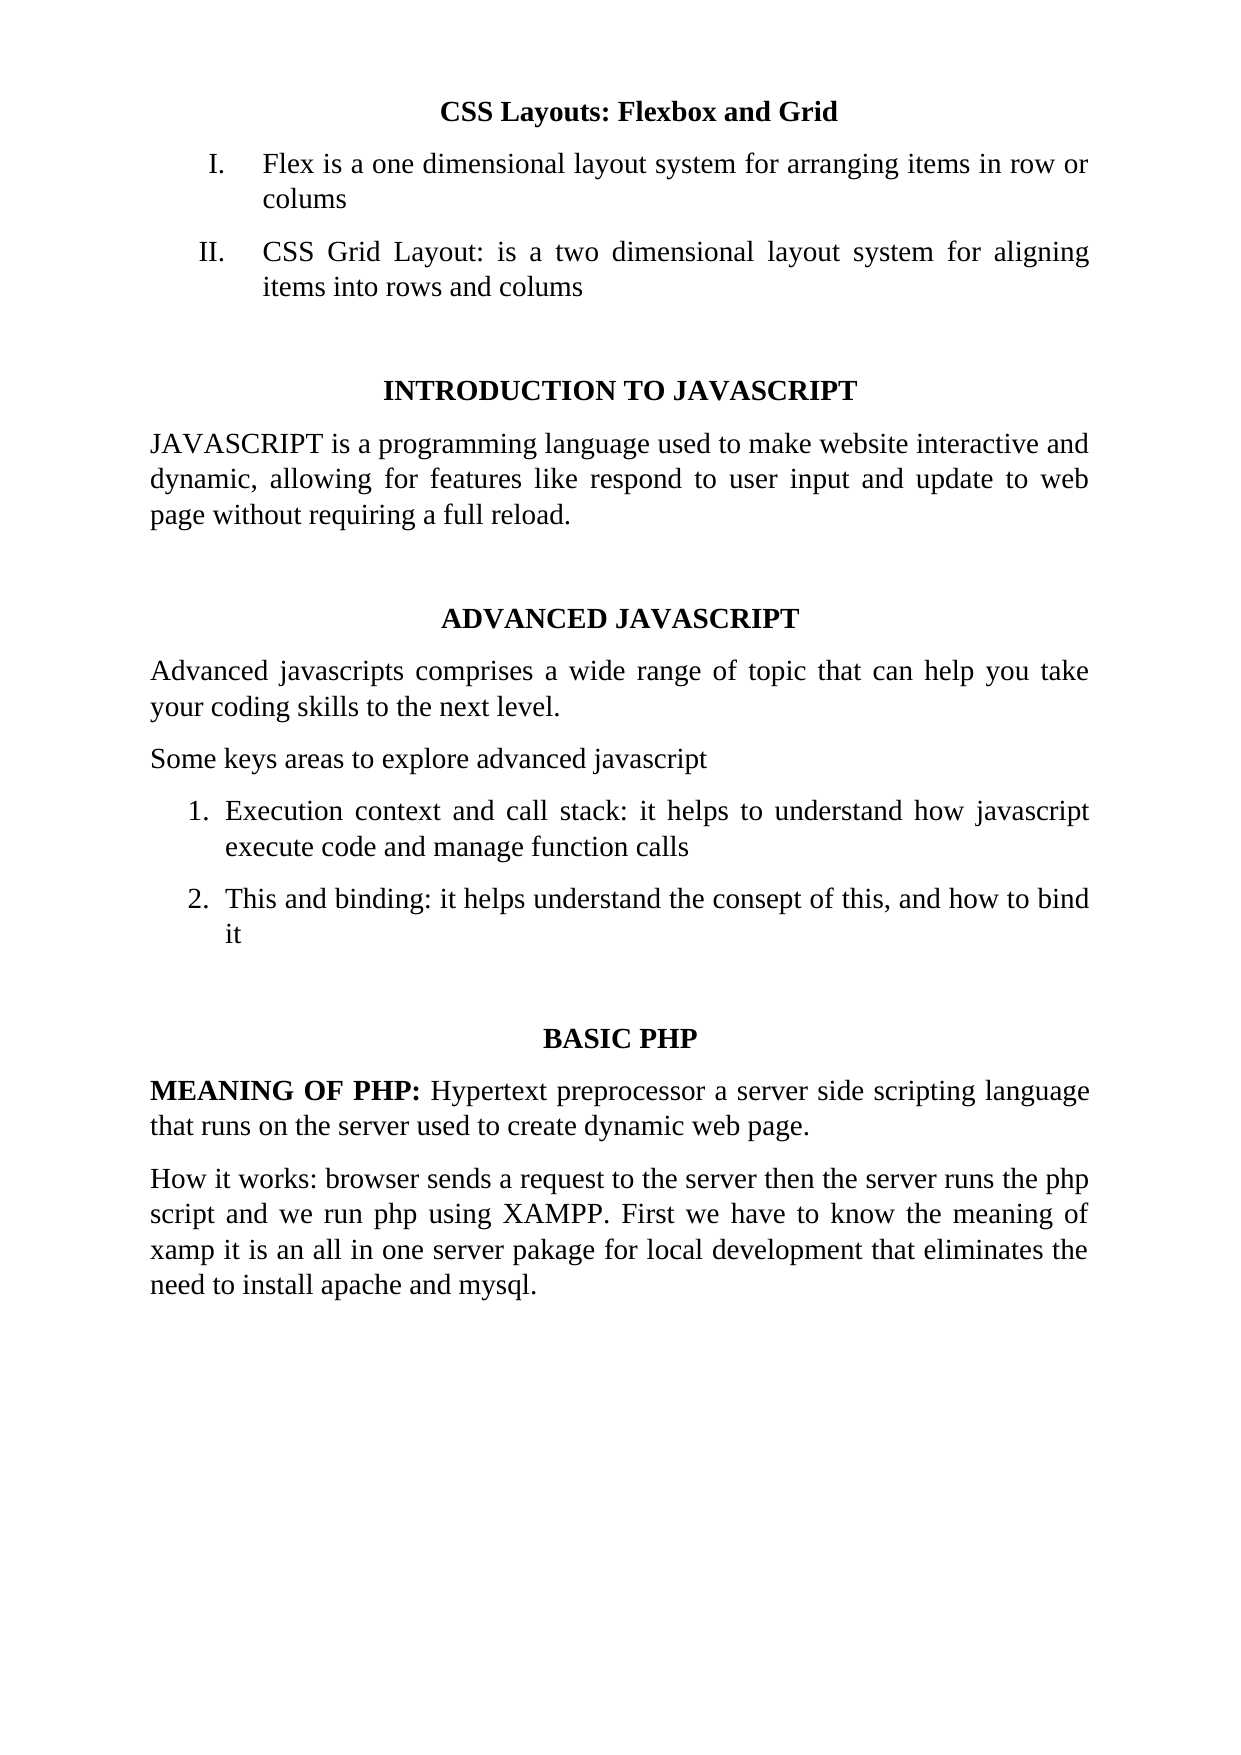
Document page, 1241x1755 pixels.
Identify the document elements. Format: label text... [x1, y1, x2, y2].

list Execution context and call stack: it helps to understand how javascript execute code and manage function calls [187, 793, 1090, 862]
text BASIC PHP [150, 1021, 1090, 1054]
text Advanced javascripts comprises a wide range of topic that can help you take your coding skills to the next level. [150, 653, 1090, 722]
list Flex is a one dimensional layout system for arranging items in row or colums [225, 146, 1090, 215]
text MEANING OF PHP: Hypertext preprocessor a server side scripting language that runs on the server used to create dynamic web page. [150, 1073, 1090, 1142]
list CSS Grid Layout: is a two dimensional layout system for aligning items into rows and colums [225, 234, 1090, 303]
text JAVASCRIPT is a programming language used to make website interactive and dynamic, allowing for features like respond to user input and update to web page without requiring a full reload. [150, 426, 1090, 530]
text ADVANCED JAVASCRIPT [150, 601, 1090, 635]
text Some keys areas to explore advanced javascript [150, 741, 1090, 774]
text INTRODUCTION TO JAVASCRIPT [150, 373, 1090, 407]
list This and binding: it helps understand the consept of this, and how to bind it [187, 881, 1090, 950]
text How it works: browser sends a request to the server then the server runs the php script and we run php using XAMPP. First we have to know the meaning of xamp it is an all in one server pakage for local development that eliminates the need to install apache and mysql. [150, 1161, 1090, 1301]
text CSS Layouts: Flexbox and Grid [187, 94, 1090, 127]
